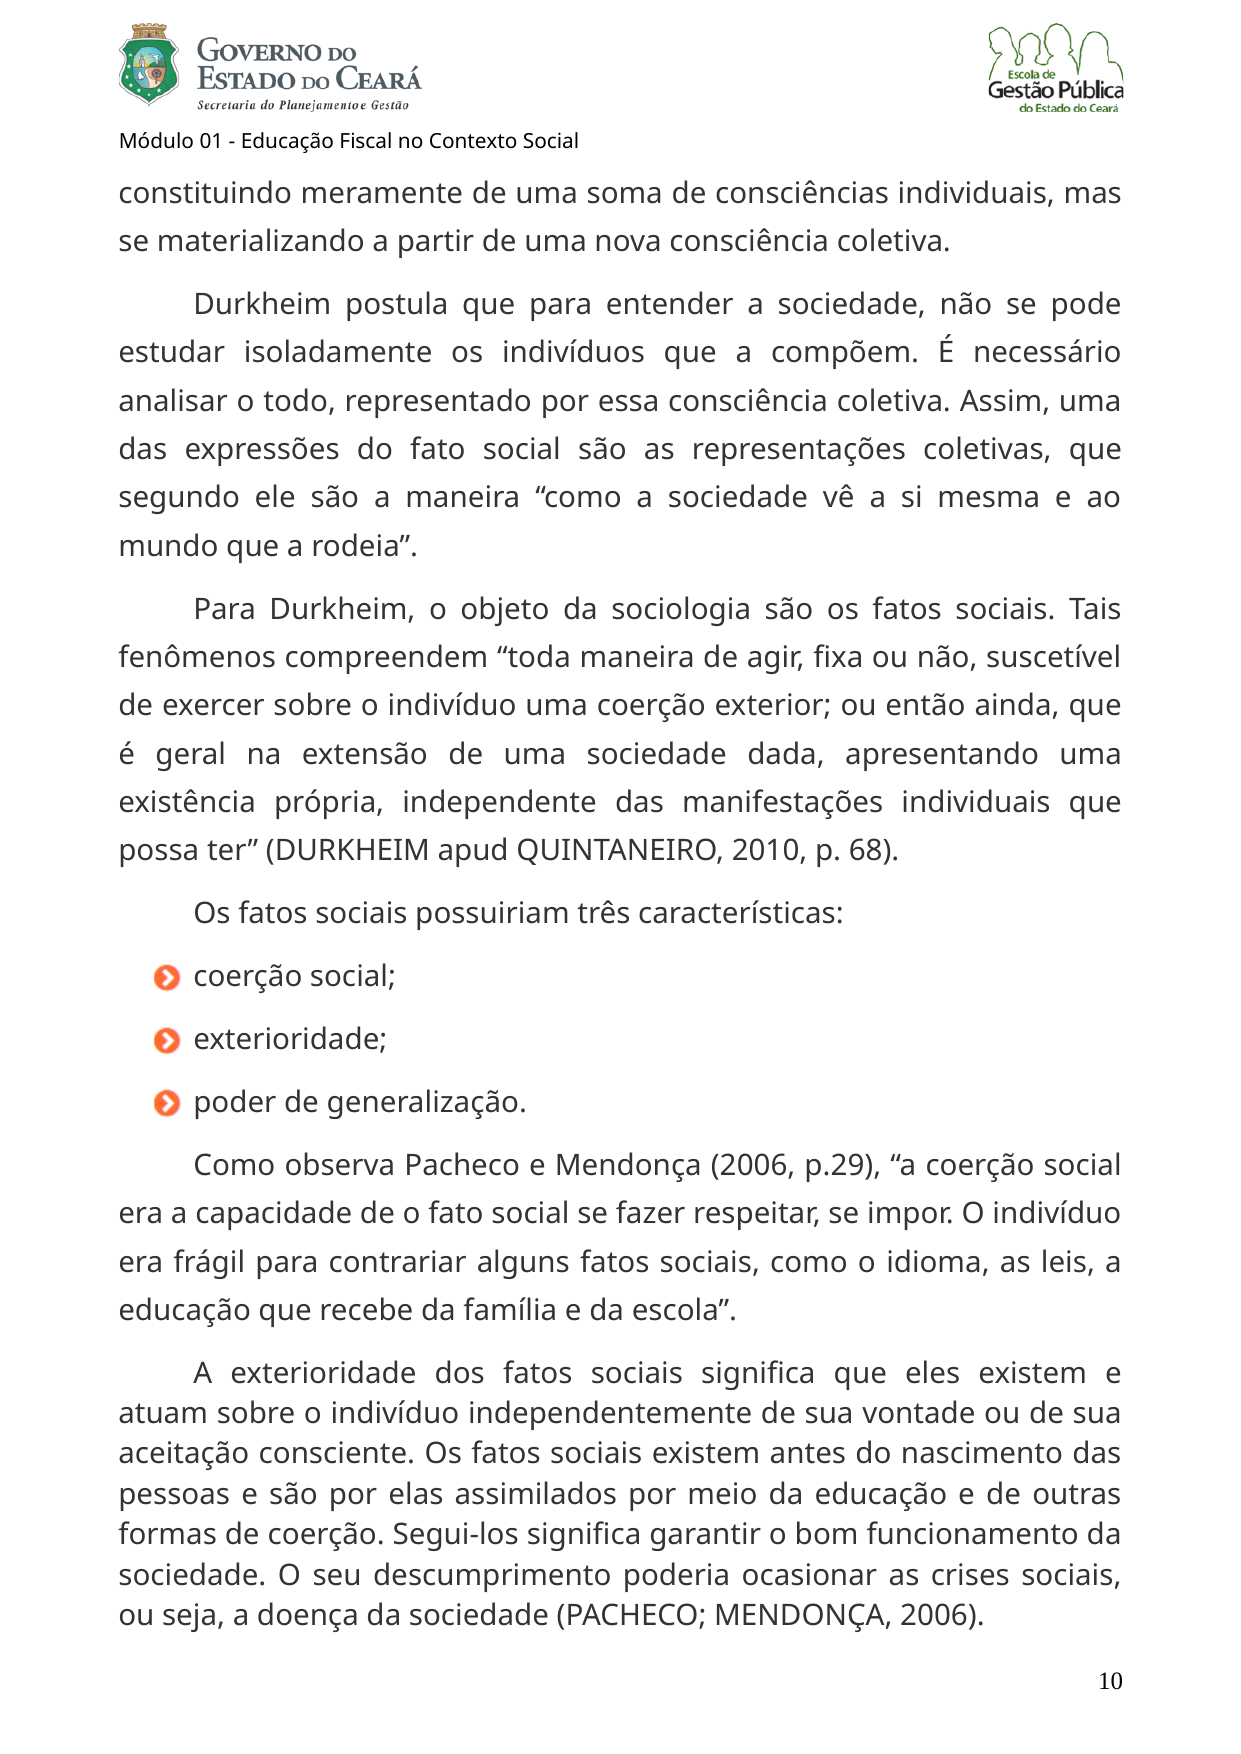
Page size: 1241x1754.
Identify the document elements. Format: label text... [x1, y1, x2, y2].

list exterioridade; [156, 1018, 1123, 1058]
text Para Durkheim, o objeto da sociologia são os fatos sociais. Tais fenômenos compreendem “toda maneira de agir, fixa ou não, suscetível de exercer sobre o indivíduo uma coerção exterior; ou então ainda, que é geral na extensão de uma sociedade dada, apresentando uma existência própria, independente das manifestações individuais que possa ter” (DURKHEIM apud QUINTANEIRO, 2010, p. 68). [118, 587, 1123, 869]
text A exterioridade dos fatos sociais significa que eles existem e atuam sobre o indivíduo independentemente de sua vontade ou de sua aceitação consciente. Os fatos sociais existem antes do nascimento das pessoas e são por elas assimilados por meio da educação e de outras formas de coerção. Segui-los significa garantir o bom funcionamento da sociedade. O seu descumprimento poderia ocasionar as crises sociais, ou seja, a doença da sociedade (PACHECO; MENDONÇA, 2006). [118, 1352, 1123, 1634]
picture [153, 1025, 185, 1058]
list poder de generalização. [156, 1081, 1123, 1121]
list coerção social; [156, 955, 1123, 995]
picture [153, 962, 185, 995]
picture [153, 1088, 185, 1121]
text Durkheim postula que para entender a sociedade, não se pode estudar isoladamente os indivíduos que a compõem. É necessário analisar o todo, representado por essa consciência coletiva. Assim, uma das expressões do fato social são as representações coletivas, que segundo ele são a maneira “como a sociedade vê a si mesma e ao mundo que a rodeia”. [118, 283, 1123, 565]
text Os fatos sociais possuiriam três características: [118, 892, 1123, 932]
text Como observa Pacheco e Mendonça (2006, p.29), “a coerção social era a capacidade de o fato social se fazer respeitar, se impor. O indivíduo era frágil para contrariar alguns fatos sociais, como o idioma, as leis, a educação que recebe da família e da escola”. [118, 1144, 1123, 1329]
text constituindo meramente de uma soma de consciências individuais, mas se materializando a partir de uma nova consciência coletiva. [118, 172, 1123, 260]
picture [118, 23, 1124, 112]
